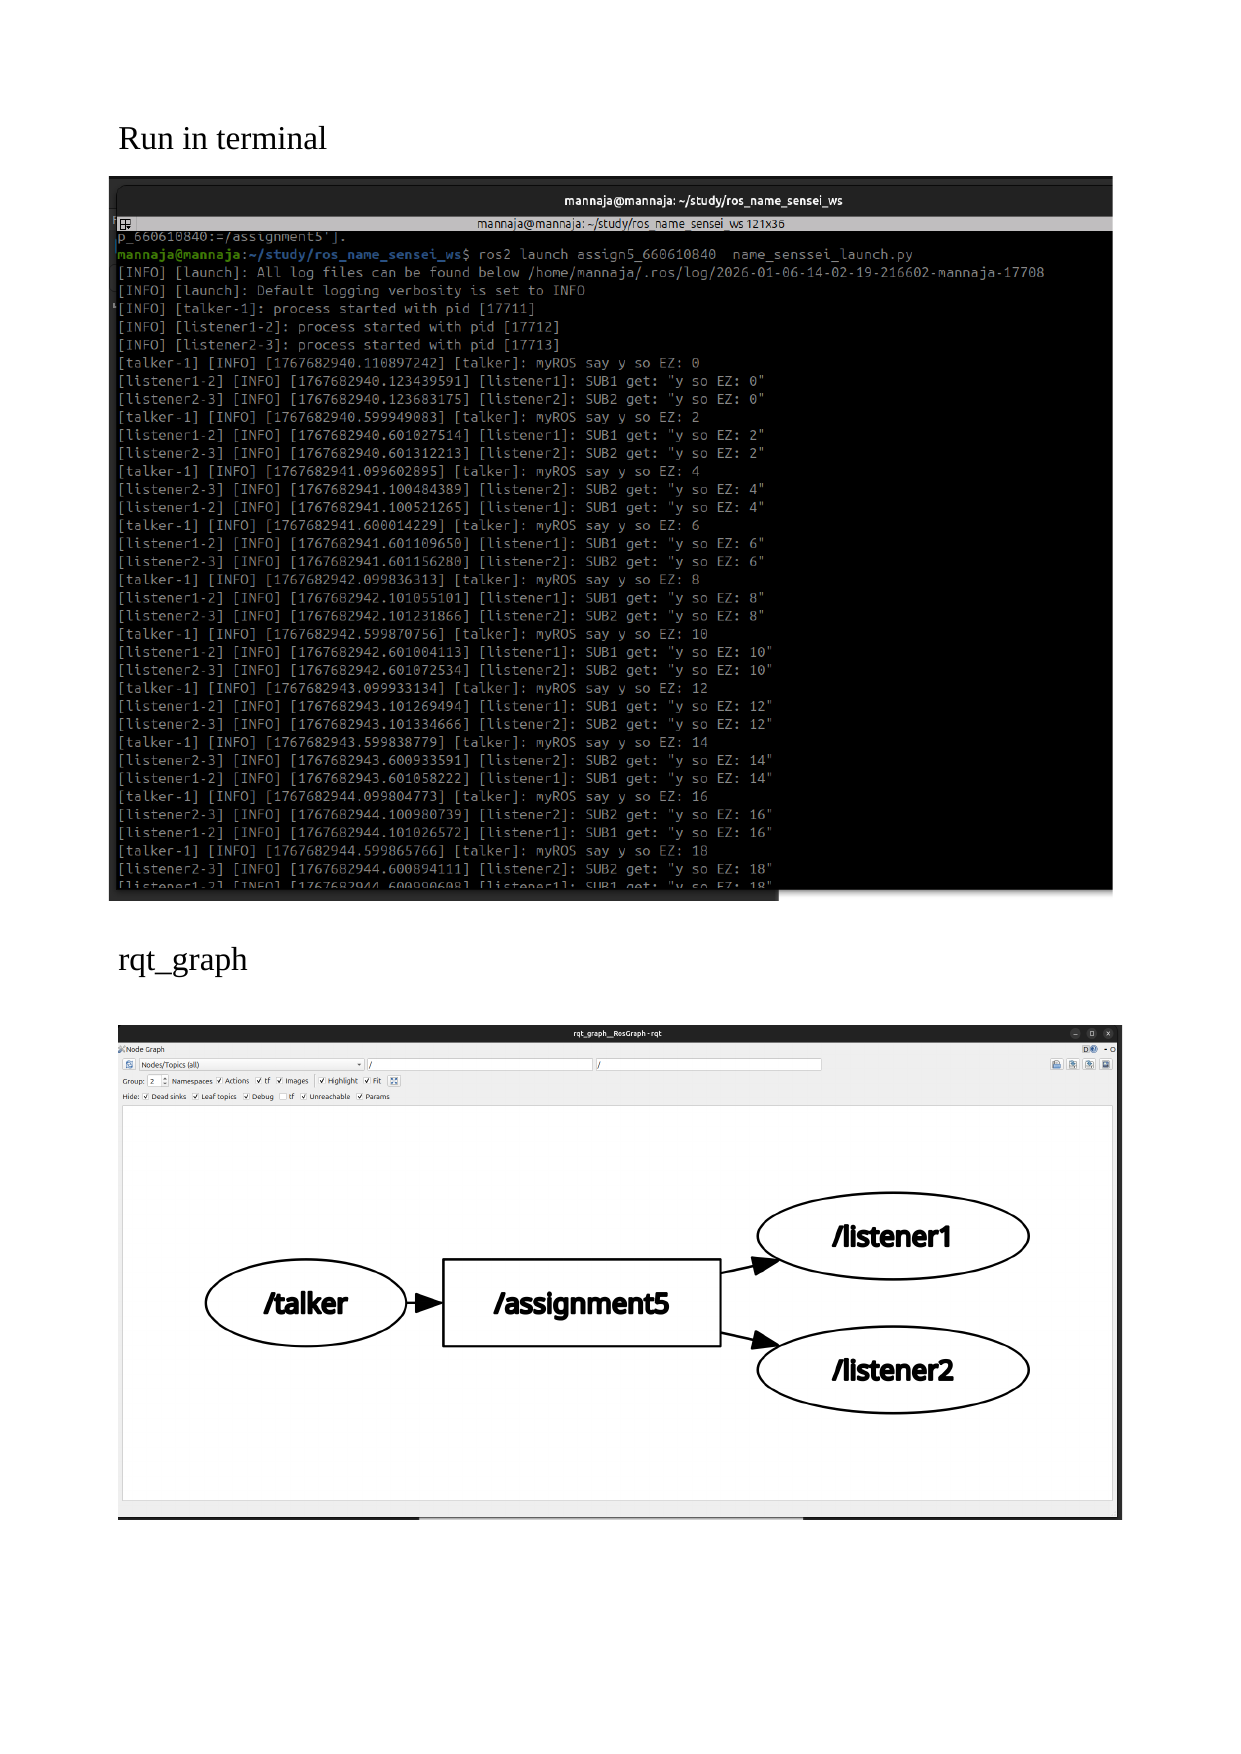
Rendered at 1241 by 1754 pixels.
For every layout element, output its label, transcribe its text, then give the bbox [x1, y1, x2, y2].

text Run in terminal [118, 118, 1122, 156]
text rqt_graph [118, 939, 1122, 977]
picture [118, 1025, 1123, 1520]
picture [108, 176, 1113, 901]
